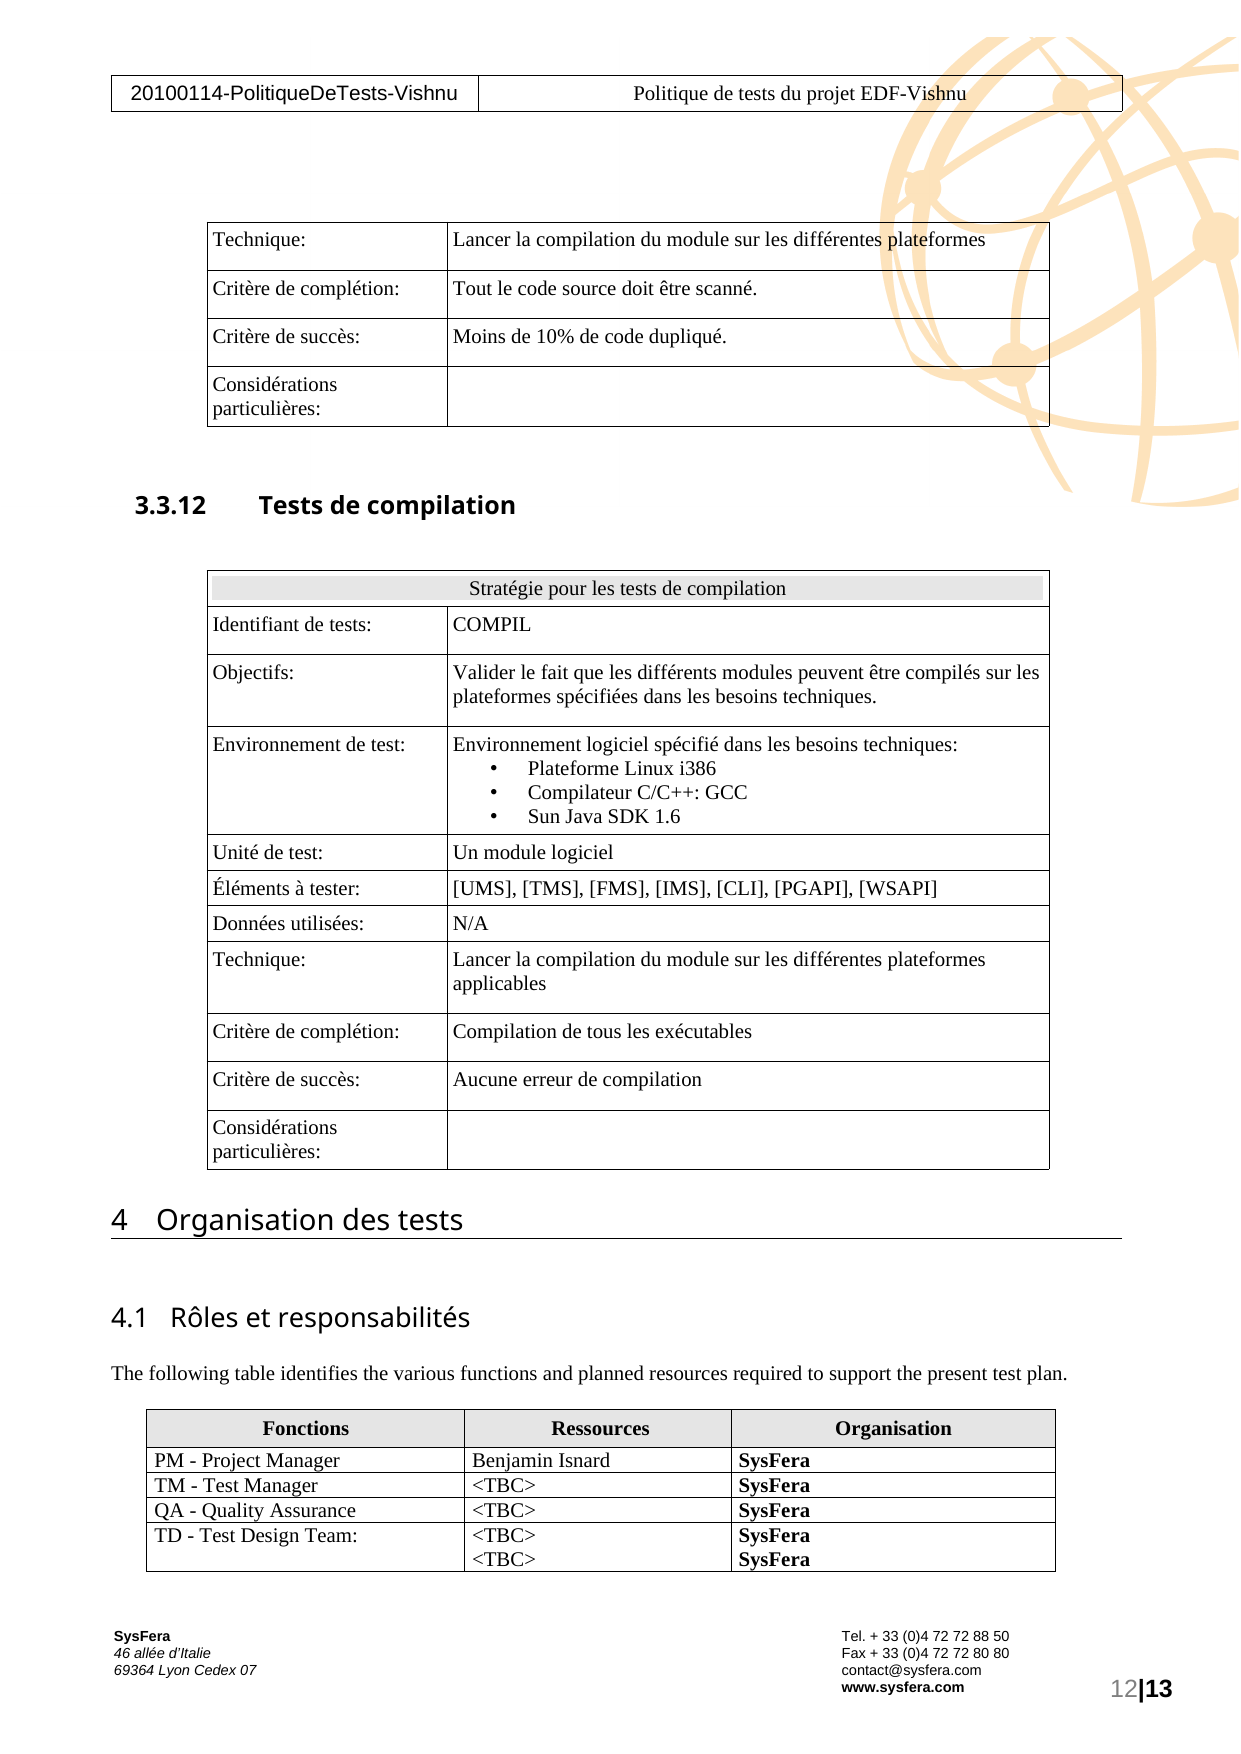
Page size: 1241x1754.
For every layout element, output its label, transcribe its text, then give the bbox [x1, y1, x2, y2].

table_cell Compilation de tous les exécutables [448, 1014, 1049, 1061]
table_header Ressources [465, 1410, 731, 1447]
table_cell TM - Test Manager [147, 1473, 464, 1497]
table_cell Données utilisées: [208, 906, 447, 941]
table_cell COMPIL [448, 607, 1049, 654]
table_cell Considérations particulières: [208, 1111, 447, 1169]
subtitle Rôles et responsabilités [111, 1299, 1122, 1336]
table_cell QA - Quality Assurance [147, 1498, 464, 1522]
table_cell Technique: [208, 942, 447, 1013]
table_cell <TBC> [465, 1498, 731, 1522]
table_cell Objectifs: [208, 655, 447, 726]
table_cell [448, 1111, 1049, 1169]
table_cell TD - Test Design Team: [147, 1523, 464, 1571]
table_cell Aucune erreur de compilation [448, 1062, 1049, 1109]
subtitle Organisation des tests [111, 1199, 1122, 1238]
picture [1, 37, 1239, 507]
table_cell <TBC> <TBC> [465, 1523, 731, 1571]
table_cell PM - Project Manager [147, 1448, 464, 1472]
table_cell SysFera [732, 1473, 1055, 1497]
table_cell SysFera SysFera [732, 1523, 1055, 1571]
table_cell Éléments à tester: [208, 871, 447, 905]
table_cell Benjamin Isnard [465, 1448, 731, 1472]
table_cell Critère de complétion: [208, 1014, 447, 1061]
table_cell Lancer la compilation du module sur les différentes plateformes applicables [448, 942, 1049, 1013]
text The following table identifies the various functions and planned resources required to support the present test plan. [111, 1361, 1122, 1385]
subtitle Tests de compilation [134, 509, 1122, 521]
table_cell SysFera [732, 1448, 1055, 1472]
table_header Stratégie pour les tests de compilation [208, 571, 1049, 606]
table_cell Valider le fait que les différents modules peuvent être compilés sur les plateformes spécifiées dans les besoins techniques. [448, 655, 1049, 726]
table_cell Environnement de test: [208, 727, 447, 834]
table_cell Identifiant de tests: [208, 607, 447, 654]
table_header Organisation [732, 1410, 1055, 1447]
table_cell Un module logiciel [448, 835, 1049, 870]
table_cell Critère de succès: [208, 1062, 447, 1109]
table_cell SysFera [732, 1498, 1055, 1522]
table_cell Environnement logiciel spécifié dans les besoins techniques: Plateforme Linux i386 Compilateur C/C++: GCC Sun Java SDK 1.6 [448, 727, 1049, 834]
table_cell [UMS], [TMS], [FMS], [IMS], [CLI], [PGAPI], [WSAPI] [448, 871, 1049, 905]
table_header Fonctions [147, 1410, 464, 1447]
table_cell <TBC> [465, 1473, 731, 1497]
table_cell Unité de test: [208, 835, 447, 870]
table_cell N/A [448, 906, 1049, 941]
